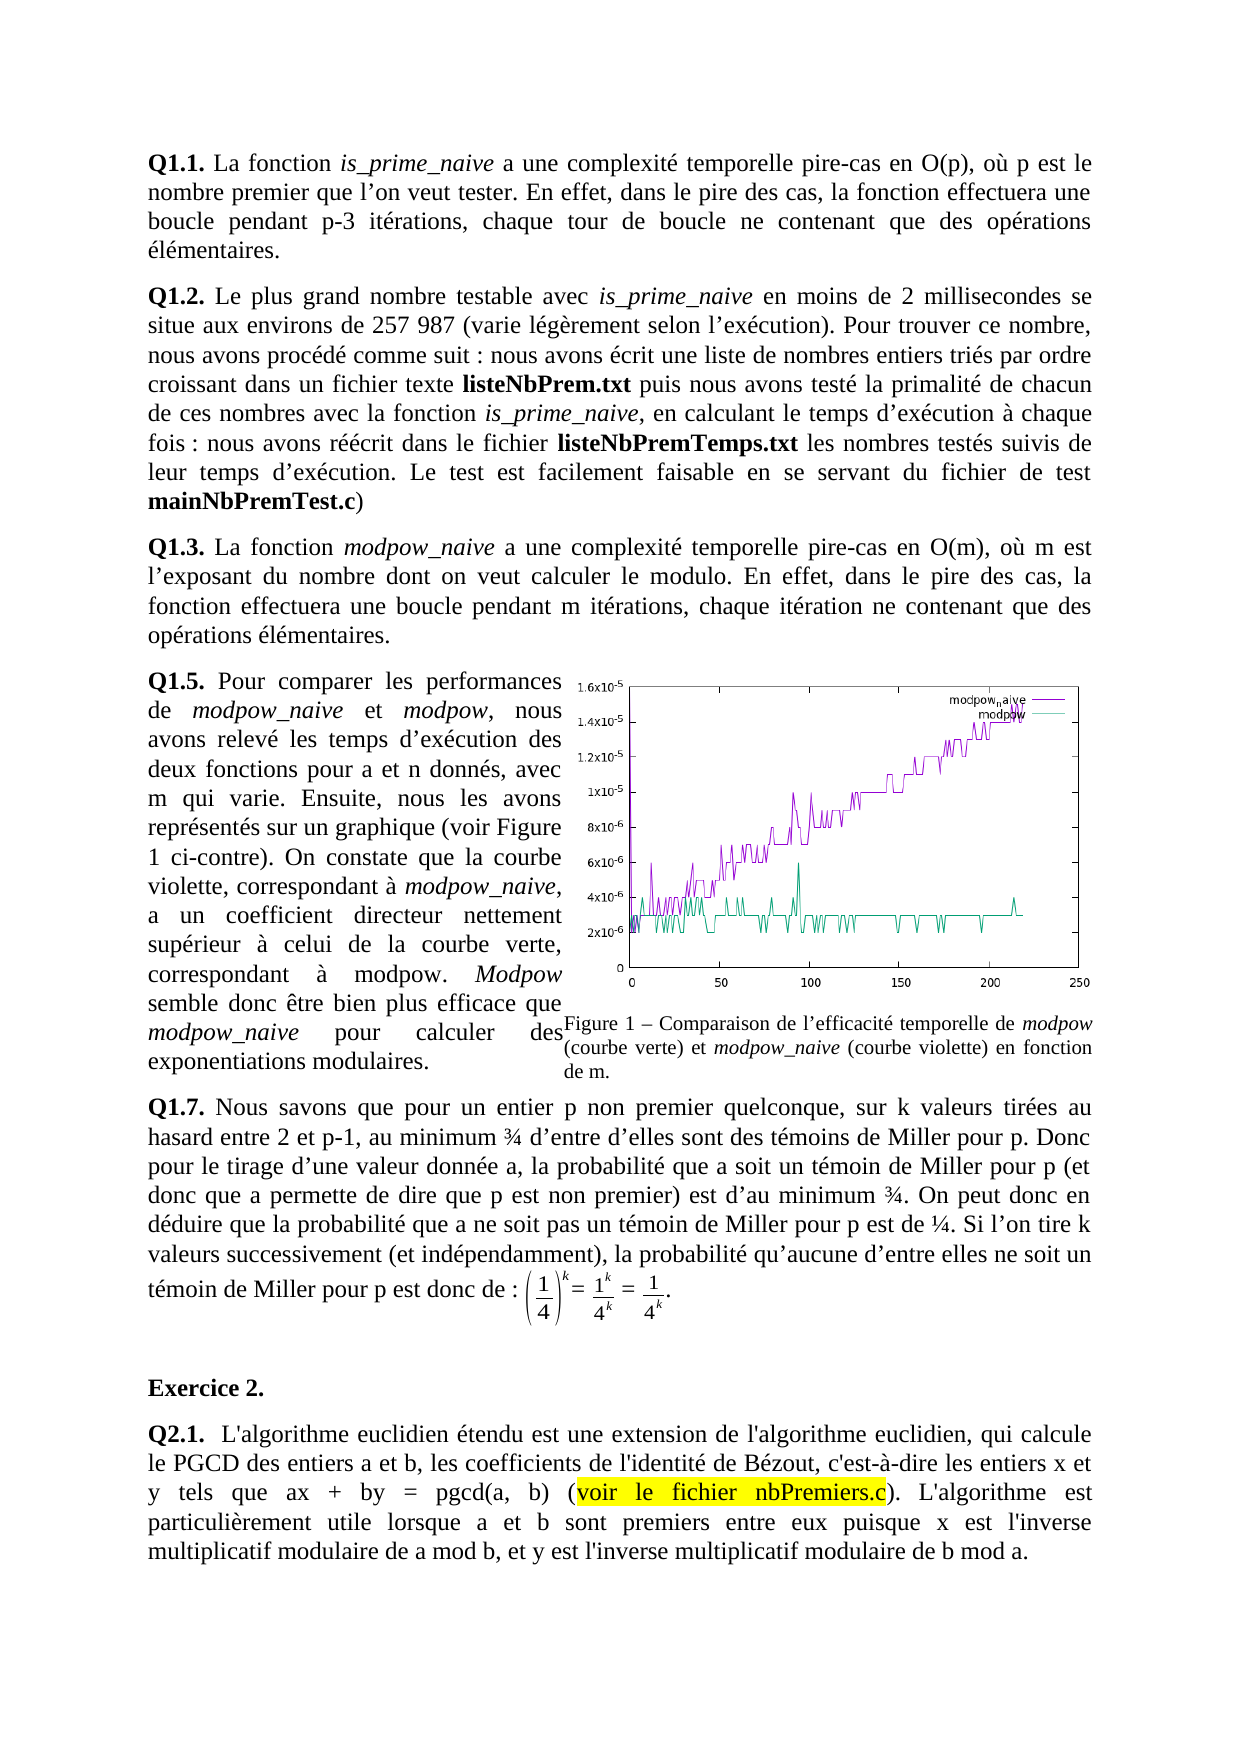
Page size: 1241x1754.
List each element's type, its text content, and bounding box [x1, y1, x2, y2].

text Figure 1 – Comparaison de l’efficacité temporelle de modpow (courbe verte) et modpow_naive (courbe violette) en fonction de m. [564, 1010, 1093, 1083]
text Q1.2. Le plus grand nombre testable avec is_prime_naive en moins de 2 millisecondes se situe aux environs de 257 987 (varie légèrement selon l’exécution). Pour trouver ce nombre, nous avons procédé comme suit : nous avons écrit une liste de nombres entiers triés par ordre croissant dans un fichier texte listeNbPrem.txt puis nous avons testé la primalité de chacun de ces nombres avec la fonction is_prime_naive, en calculant le temps d’exécution à chaque fois : nous avons réécrit dans le fichier listeNbPremTemps.txt les nombres testés suivis de leur temps d’exécution. Le test est facilement faisable en se servant du fichier de test mainNbPremTest.c) [148, 281, 1093, 515]
text Q1.7. Nous savons que pour un entier p non premier quelconque, sur k valeurs tirées au hasard entre 2 et p-1, au minimum ¾ d’entre d’elles sont des témoins de Miller pour p. Donc pour le tirage d’une valeur donnée a, la probabilité que a soit un témoin de Miller pour p (et donc que a permette de dire que p est non premier) est d’au minimum ¾. On peut donc en déduire que la probabilité que a ne soit pas un témoin de Miller pour p est de ¼. Si l’on tire k valeurs successivement (et indépendamment), la probabilité qu’aucune d’entre elles ne soit un témoin de Miller pour p est donc de : = = . [148, 1092, 1093, 1327]
text Q1.1. La fonction is_prime_naive a une complexité temporelle pire-cas en O(p), où p est le nombre premier que l’on veut tester. En effet, dans le pire des cas, la fonction effectuera une boucle pendant p-3 itérations, chaque tour de boucle ne contenant que des opérations élémentaires. [148, 148, 1093, 264]
text Q2.1. L'algorithme euclidien étendu est une extension de l'algorithme euclidien, qui calcule le PGCD des entiers a et b, les coefficients de l'identité de Bézout, c'est-à-dire les entiers x et y tels que ax + by = pgcd(a, b) (voir le fichier nbPremiers.c). L'algorithme est particulièrement utile lorsque a et b sont premiers entre eux puisque x est l'inverse multiplicatif modulaire de a mod b, et y est l'inverse multiplicatif modulaire de b mod a. [148, 1419, 1093, 1565]
text Exercice 2. [148, 1373, 1093, 1402]
text Q1.3. La fonction modpow_naive a une complexité temporelle pire-cas en O(m), où m est l’exposant du nombre dont on veut calculer le modulo. En effet, dans le pire des cas, la fonction effectuera une boucle pendant m itérations, chaque itération ne contenant que des opérations élémentaires. [148, 532, 1093, 649]
text Q1.5. Pour comparer les performances de modpow_naive et modpow, nous avons relevé les temps d’exécution des deux fonctions pour a et n donnés, avec m qui varie. Ensuite, nous les avons représentés sur un graphique (voir Figure 1 ci-contre). On constate que la courbe violette, correspondant à modpow_naive, a un coefficient directeur nettement supérieur à celui de la courbe verte, correspondant à modpow. Modpow semble donc être bien plus efficace que modpow_naive pour calculer des exponentiations modulaires. [148, 666, 1093, 1075]
